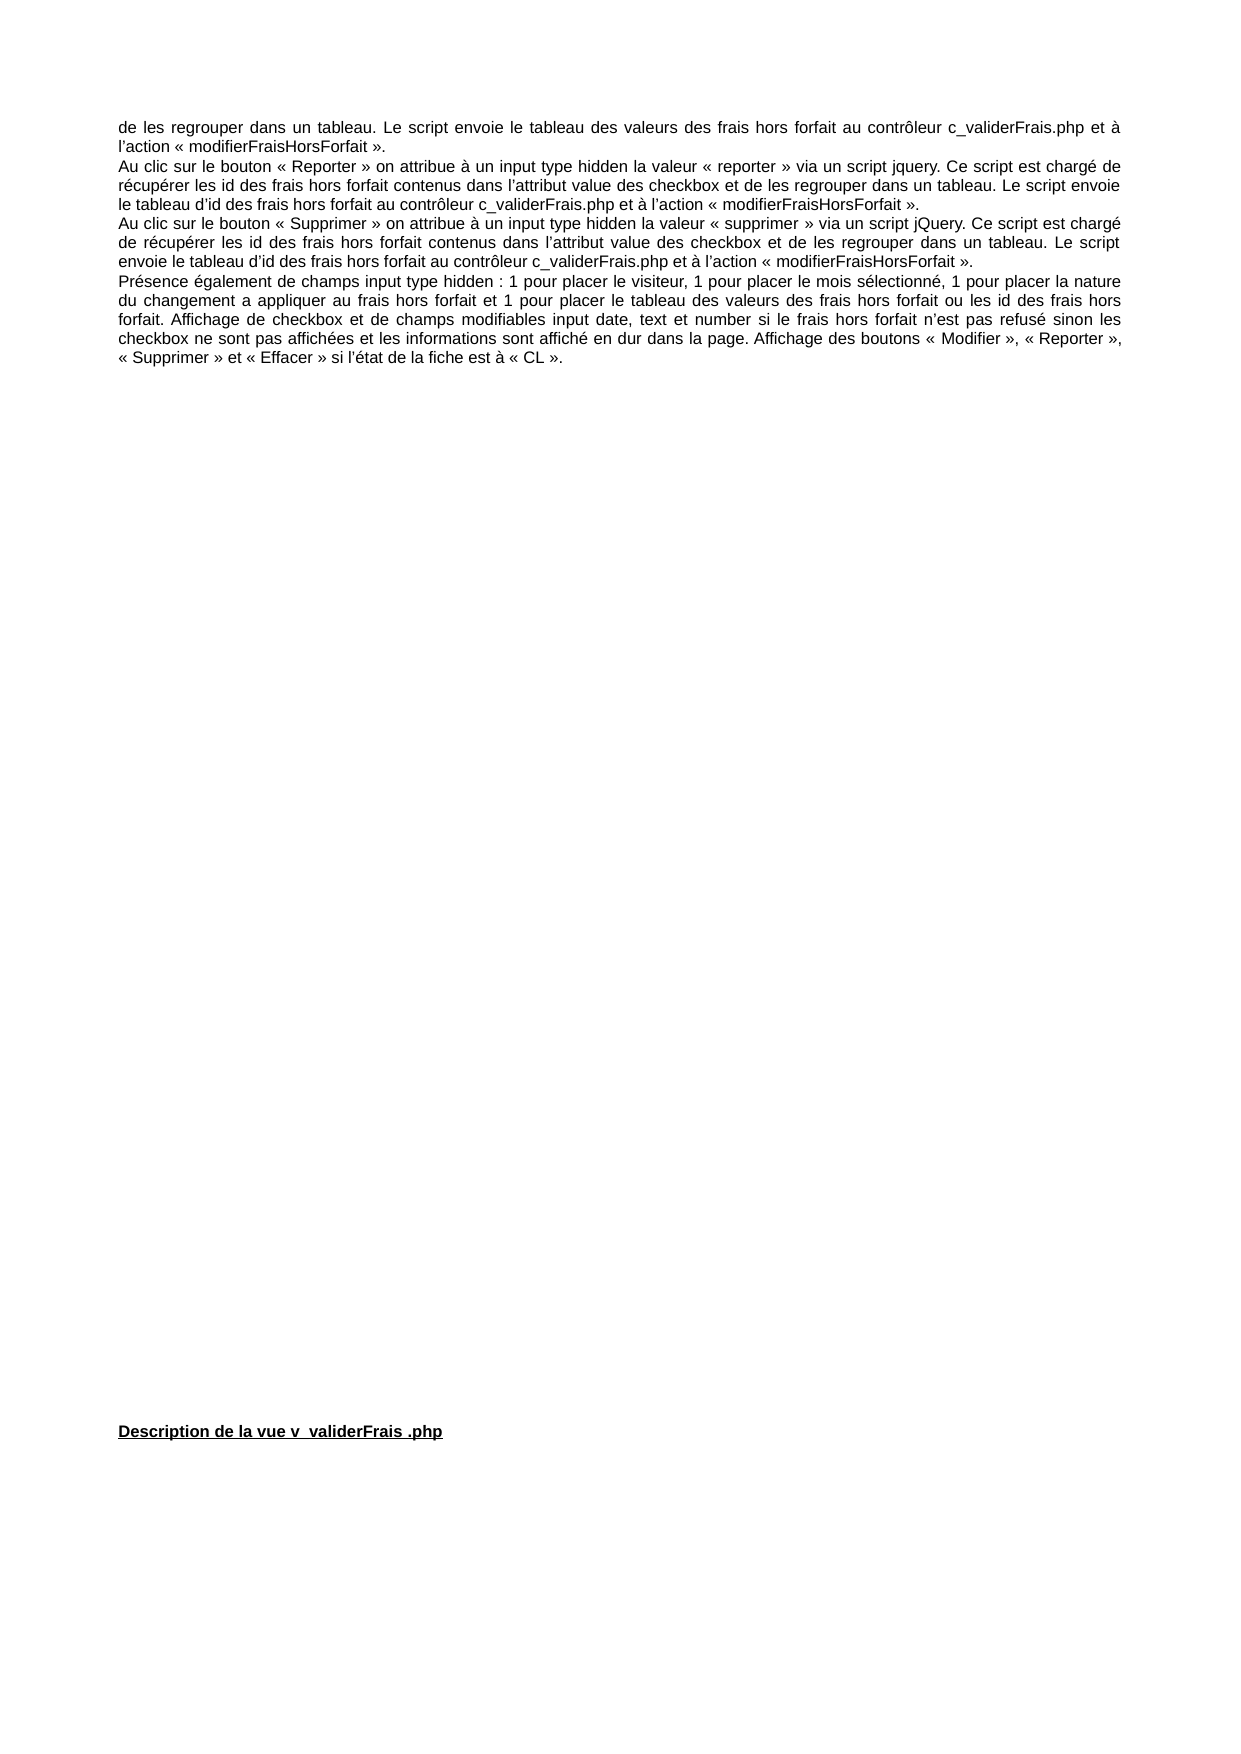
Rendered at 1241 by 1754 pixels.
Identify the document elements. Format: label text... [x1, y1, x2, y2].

text Au clic sur le bouton « Reporter » on attribue à un input type hidden la valeur « reporter » via un script jquery. Ce script est chargé de récupérer les id des frais hors forfait contenus dans l’attribut value des checkbox et de les regrouper dans un tableau. Le script envoie le tableau d’id des frais hors forfait au contrôleur c_validerFrais.php et à l’action « modifierFraisHorsForfait ». [118, 156, 1122, 214]
text Description de la vue v_validerFrais .php [118, 1421, 1122, 1441]
text de les regrouper dans un tableau. Le script envoie le tableau des valeurs des frais hors forfait au contrôleur c_validerFrais.php et à l’action « modifierFraisHorsForfait ». [118, 118, 1122, 156]
text Au clic sur le bouton « Supprimer » on attribue à un input type hidden la valeur « supprimer » via un script jQuery. Ce script est chargé de récupérer les id des frais hors forfait contenus dans l’attribut value des checkbox et de les regrouper dans un tableau. Le script envoie le tableau d’id des frais hors forfait au contrôleur c_validerFrais.php et à l’action « modifierFraisHorsForfait ». [118, 214, 1122, 271]
text Présence également de champs input type hidden : 1 pour placer le visiteur, 1 pour placer le mois sélectionné, 1 pour placer la nature du changement a appliquer au frais hors forfait et 1 pour placer le tableau des valeurs des frais hors forfait ou les id des frais hors forfait. Affichage de checkbox et de champs modifiables input date, text et number si le frais hors forfait n’est pas refusé sinon les checkbox ne sont pas affichées et les informations sont affiché en dur dans la page. Affichage des boutons « Modifier », « Reporter », « Supprimer » et « Effacer » si l’état de la fiche est à « CL ». [118, 271, 1122, 367]
